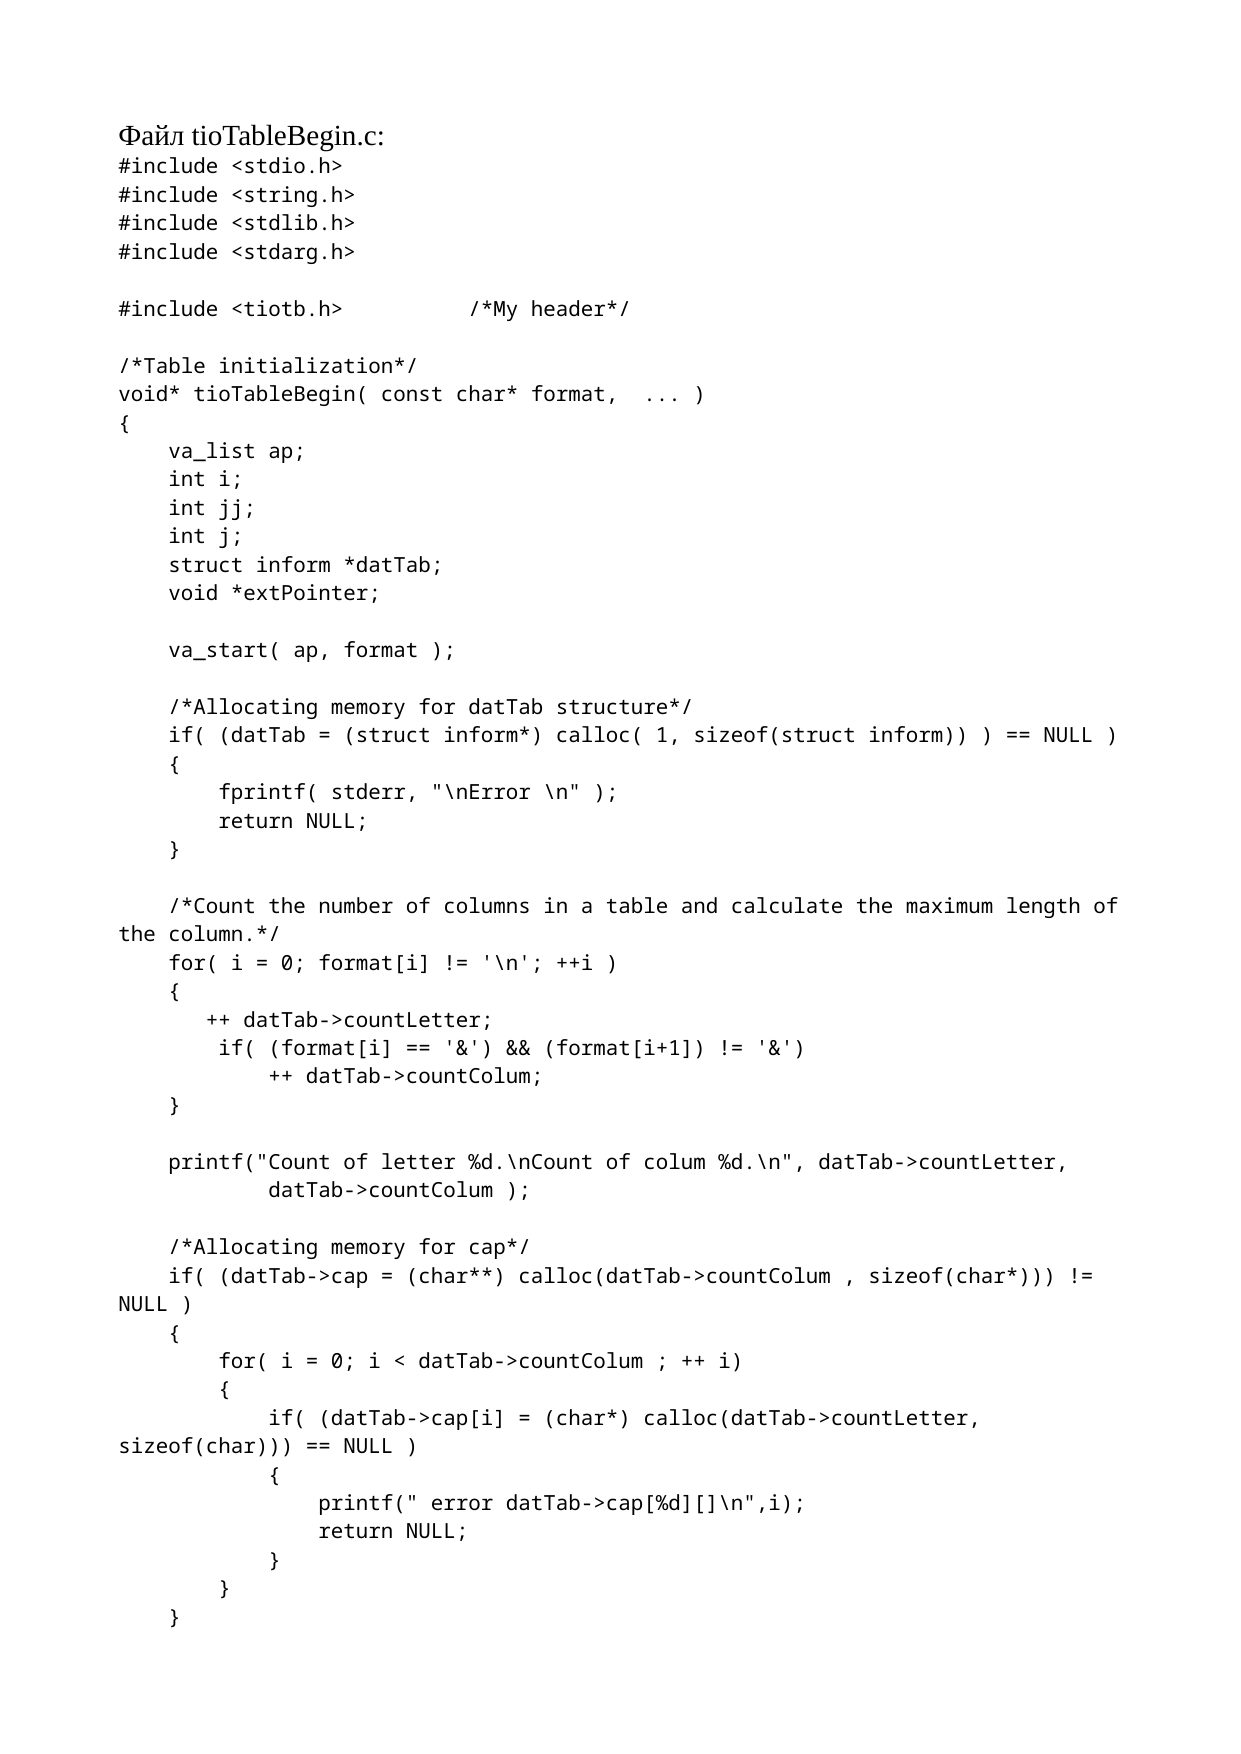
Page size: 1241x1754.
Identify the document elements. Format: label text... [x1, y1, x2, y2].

text if( (datTab->cap = (char**) calloc(datTab->countColum , sizeof(char*))) != NULL ) [118, 1261, 1122, 1318]
text return NULL; [118, 1517, 1122, 1545]
text struct inform *datTab; [118, 550, 1122, 578]
text fprintf( stderr, "\nError \n" ); [118, 777, 1122, 806]
text /*Count the number of columns in a table and calculate the maximum length of the column.*/ [118, 891, 1122, 948]
text va_list ap; [118, 436, 1122, 464]
text if( (format[i] == '&') && (format[i+1]) != '&') [118, 1033, 1122, 1062]
text { [118, 976, 1122, 1005]
text #include <stdio.h> [118, 152, 1122, 180]
text } [118, 1090, 1122, 1118]
text { [118, 408, 1122, 436]
text /*Table initialization*/ [118, 351, 1122, 379]
text if( (datTab = (struct inform*) calloc( 1, sizeof(struct inform)) ) == NULL ) [118, 720, 1122, 749]
text for( i = 0; format[i] != '\n'; ++i ) [118, 948, 1122, 976]
text printf(" error datTab->cap[%d][]\n",i); [118, 1488, 1122, 1517]
text if( (datTab->cap[i] = (char*) calloc(datTab->countLetter, sizeof(char))) == NULL ) [118, 1403, 1122, 1460]
text } [118, 834, 1122, 863]
text #include <tiotb.h> /*My header*/ [118, 294, 1122, 322]
text ++ datTab->countColum; [118, 1062, 1122, 1090]
text void* tioTableBegin( const char* format, ... ) [118, 379, 1122, 408]
text return NULL; [118, 806, 1122, 834]
text for( i = 0; i < datTab->countColum ; ++ i) [118, 1346, 1122, 1374]
text datTab->countColum ); [118, 1175, 1122, 1204]
text } [118, 1602, 1122, 1630]
text /*Allocating memory for datTab structure*/ [118, 692, 1122, 720]
text #include <stdarg.h> [118, 237, 1122, 265]
text #include <stdlib.h> [118, 208, 1122, 237]
text int j; [118, 521, 1122, 550]
text { [118, 1318, 1122, 1346]
text printf("Count of letter %d.\nCount of colum %d.\n", datTab->countLetter, [118, 1147, 1122, 1175]
text { [118, 749, 1122, 777]
text { [118, 1374, 1122, 1403]
text } [118, 1545, 1122, 1573]
text #include <string.h> [118, 180, 1122, 208]
text ++ datTab->countLetter; [118, 1005, 1122, 1033]
text Файл tioTableBegin.c: [118, 118, 1122, 152]
text } [118, 1573, 1122, 1602]
text int i; [118, 464, 1122, 493]
text /*Allocating memory for cap*/ [118, 1232, 1122, 1261]
text { [118, 1460, 1122, 1488]
text va_start( ap, format ); [118, 635, 1122, 663]
text int jj; [118, 493, 1122, 521]
text void *extPointer; [118, 578, 1122, 607]
